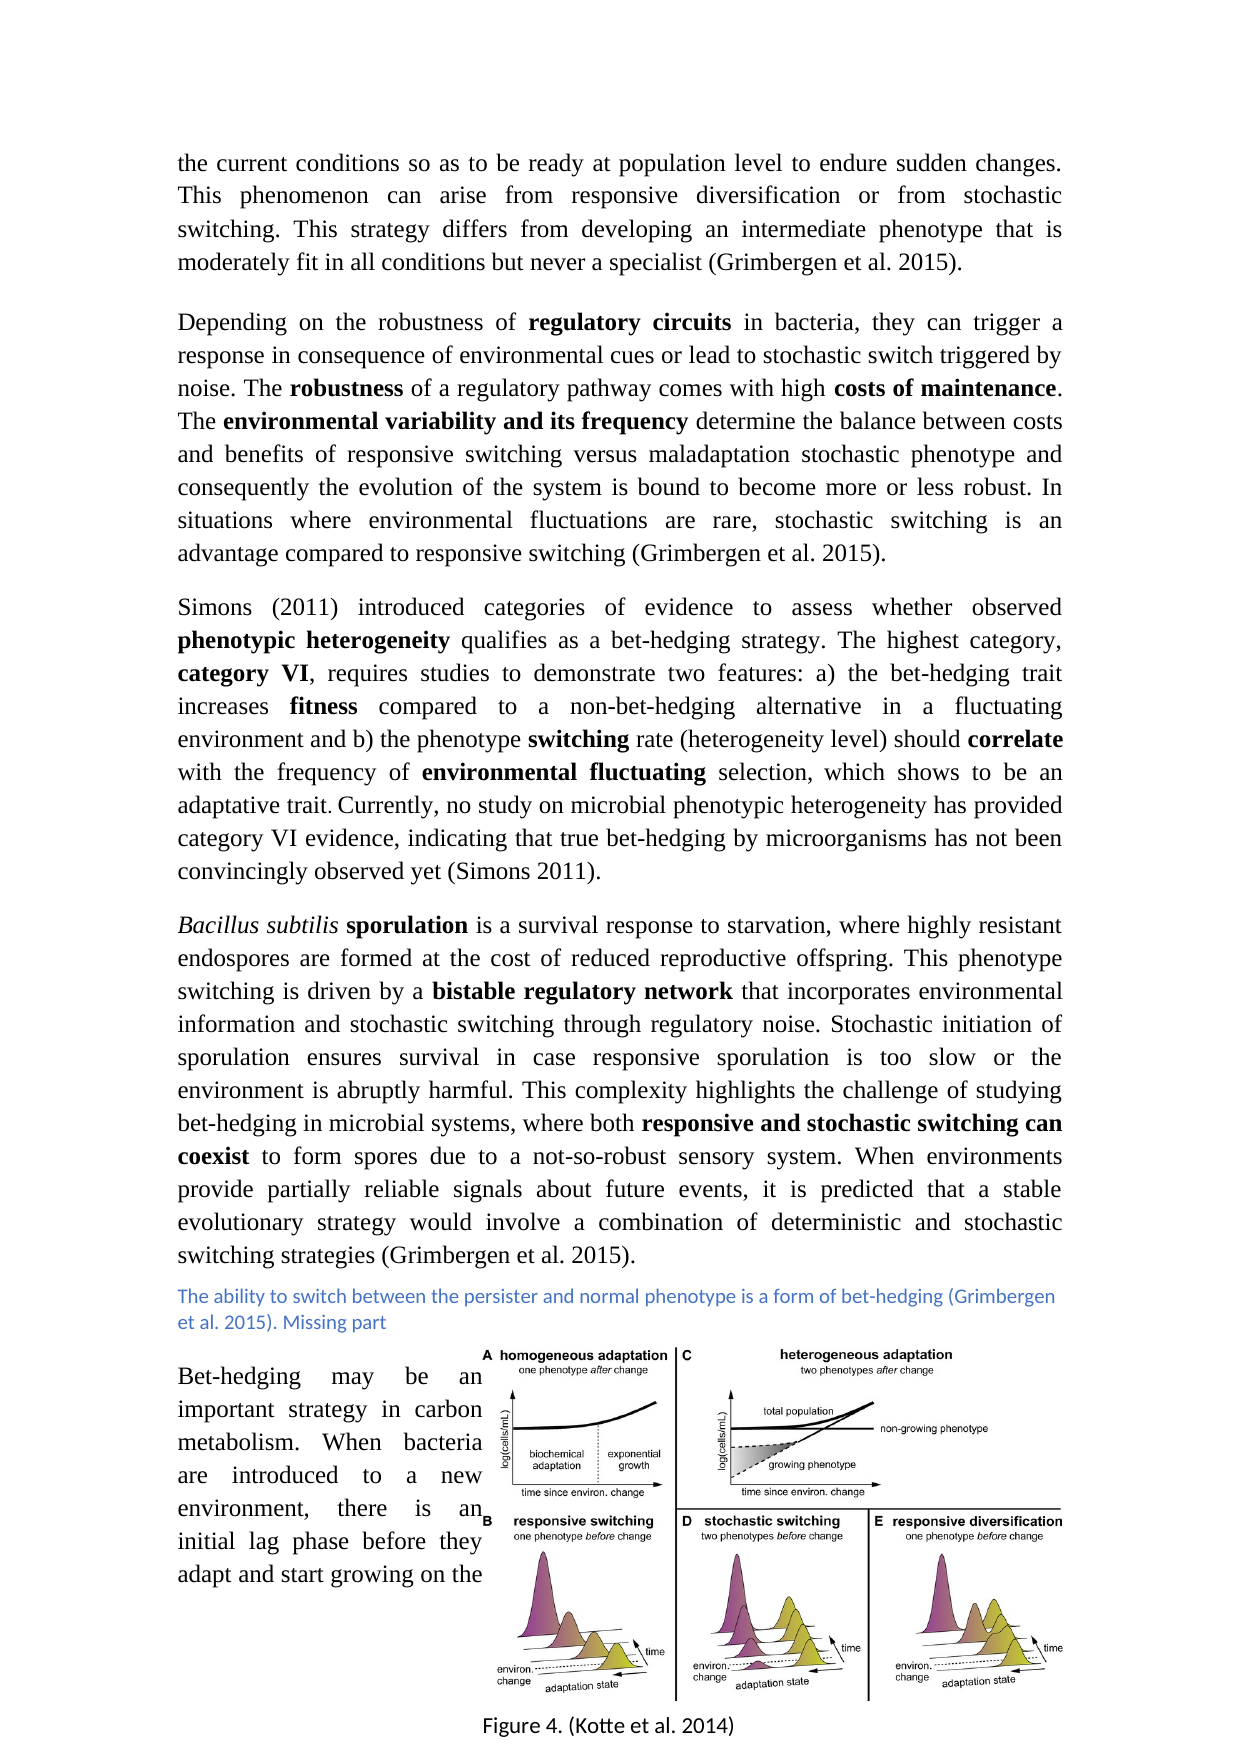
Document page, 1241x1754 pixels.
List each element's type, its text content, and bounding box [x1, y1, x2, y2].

text Bacillus subtilis sporulation is a survival response to starvation, where highly resistant endospores are formed at the cost of reduced reproductive offspring. This phenotype switching is driven by a bistable regulatory network that incorporates environmental information and stochastic switching through regulatory noise. Stochastic initiation of sporulation ensures survival in case responsive sporulation is too slow or the environment is abruptly harmful. This complexity highlights the challenge of studying bet-hedging in microbial systems, where both responsive and stochastic switching can coexist to form spores due to a not-so-robust sensory system. When environments provide partially reliable signals about future events, it is predicted that a stable evolutionary strategy would involve a combination of deterministic and stochastic switching strategies (Grimbergen et al. 2015). [177, 910, 1063, 1269]
text The ability to switch between the persister and normal phenotype is a form of bet-hedging (Grimbergen et al. 2015). Missing part [177, 1283, 1063, 1334]
text Depending on the robustness of regulatory circuits in bacteria, they can trigger a response in consequence of environmental cues or lead to stochastic switch triggered by noise. The robustness of a regulatory pathway comes with high costs of maintenance. The environmental variability and its frequency determine the balance between costs and benefits of responsive switching versus maladaptation stochastic phenotype and consequently the evolution of the system is bound to become more or less robust. In situations where environmental fluctuations are rare, stochastic switching is an advantage compared to responsive switching (Grimbergen et al. 2015). [177, 307, 1063, 567]
text the current conditions so as to be ready at population level to endure sudden changes. This phenomenon can arise from responsive diversification or from stochastic switching. This strategy differs from developing an intermediate phenotype that is moderately fit in all conditions but never a specialist (Grimbergen et al. 2015). [177, 148, 1063, 275]
text Simons (2011) introduced categories of evidence to assess whether observed phenotypic heterogeneity qualifies as a bet-hedging strategy. The highest category, category VI, requires studies to demonstrate two features: a) the bet-hedging trait increases fitness compared to a non-bet-hedging alternative in a fluctuating environment and b) the phenotype switching rate (heterogeneity level) should correlate with the frequency of environmental fluctuating selection, which shows to be an adaptative trait. Currently, no study on microbial phenotypic heterogeneity has provided category VI evidence, indicating that true bet-hedging by microorganisms has not been convincingly observed yet (Simons 2011). [177, 592, 1063, 885]
text Bet-hedging may be an important strategy in carbon metabolism. When bacteria are introduced to a new environment, there is an initial lag phase before they adapt and start growing on the [177, 1361, 482, 1588]
